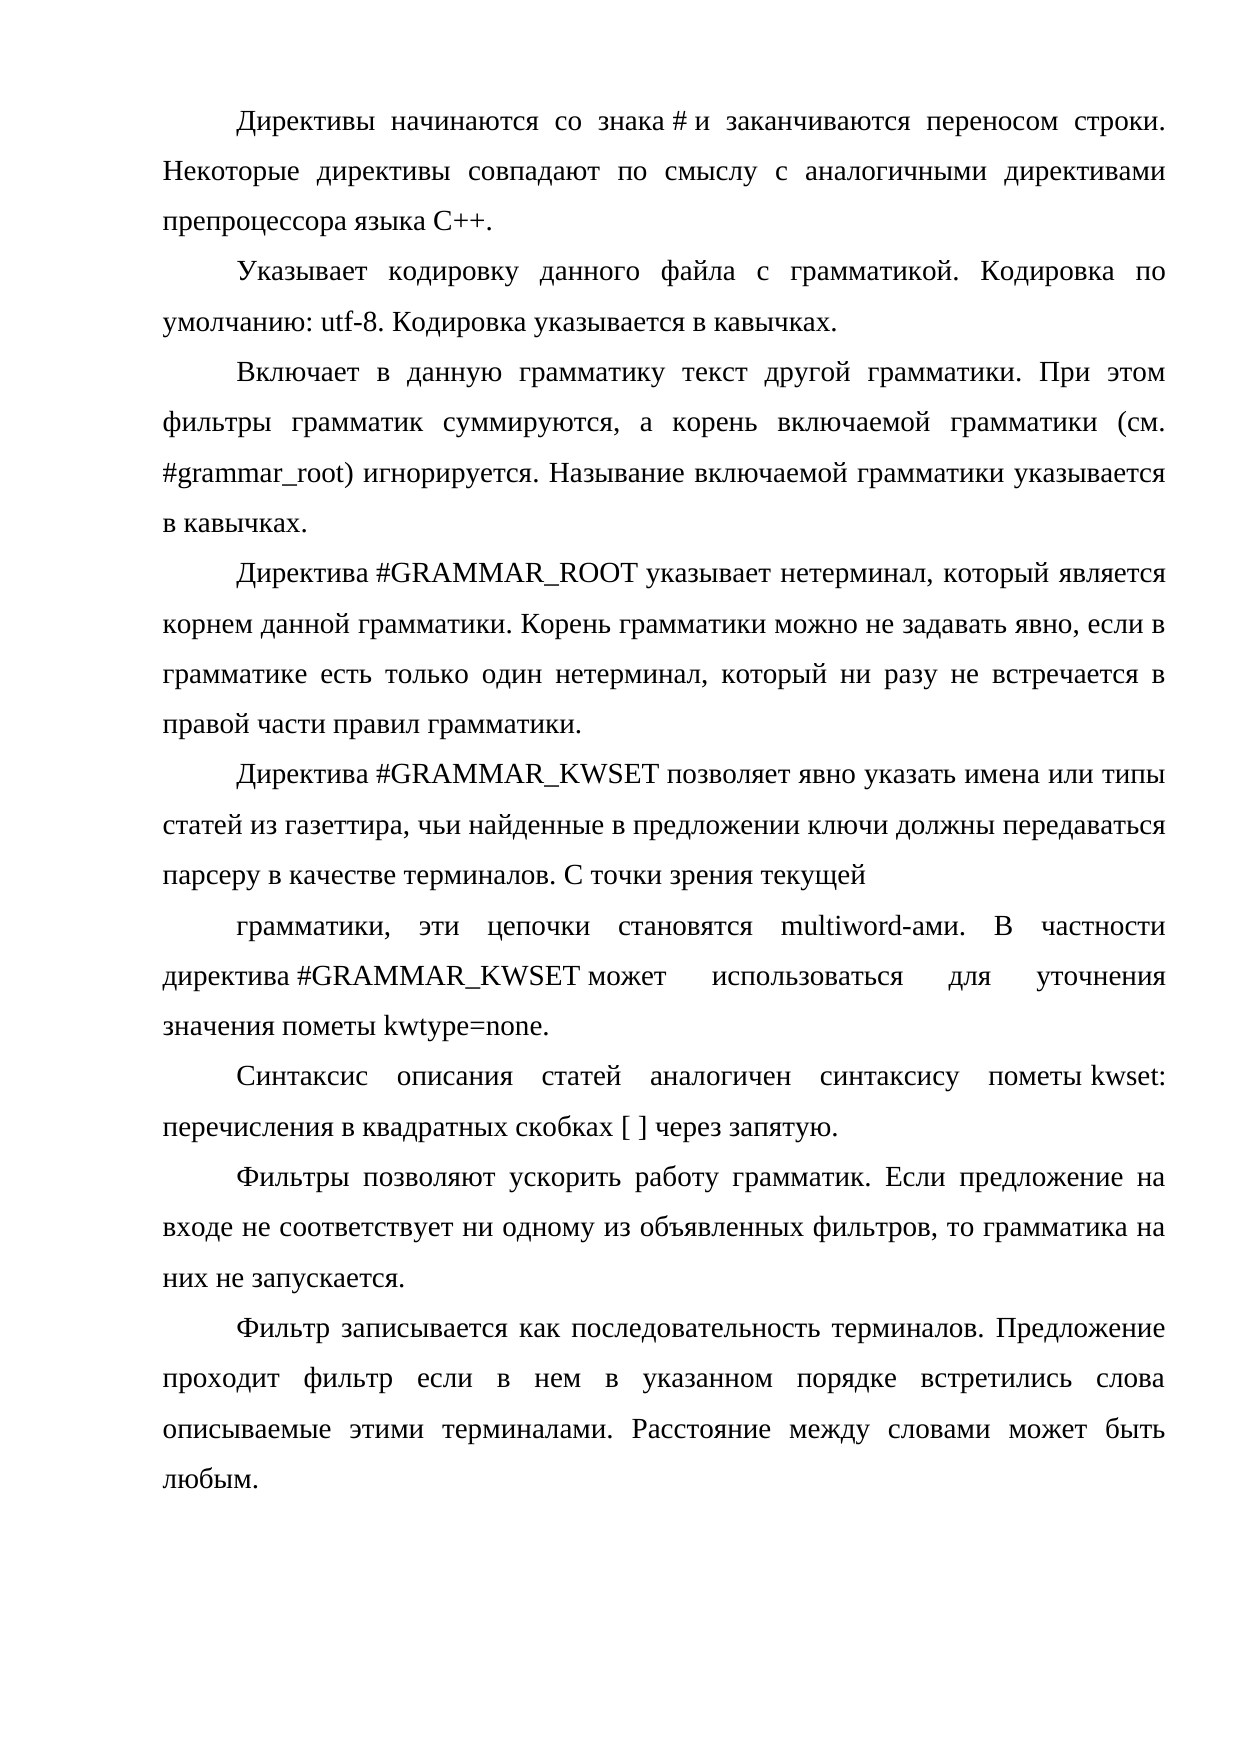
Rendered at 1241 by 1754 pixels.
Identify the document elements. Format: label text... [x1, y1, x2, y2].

text Синтаксис описания статей аналогичен синтаксису пометы kwset: перечисления в квадратных скобках [ ] через запятую. [162, 1058, 1166, 1142]
text Фильтр записывается как последовательность терминалов. Предложение проходит фильтр если в нем в указанном порядке встретились слова описываемые этими терминалами. Расстояние между словами может быть любым. [162, 1310, 1166, 1494]
text Фильтры позволяют ускорить работу грамматик. Если предложение на входе не соответствует ни одному из объявленных фильтров, то грамматика на них не запускается. [162, 1159, 1166, 1293]
text Указывает кодировку данного файла с грамматикой. Кодировка по умолчанию: utf-8. Кодировка указывается в кавычках. [162, 253, 1166, 337]
text грамматики, эти цепочки становятся multiword-ами. В частности директива #GRAMMAR_KWSET может использоваться для уточнения значения пометы kwtype=none. [162, 908, 1166, 1042]
text Включает в данную грамматику текст другой грамматики. При этом фильтры грамматик суммируются, а корень включаемой грамматики (см. #grammar_root) игнорируется. Называние включаемой грамматики указывается в кавычках. [162, 354, 1166, 539]
text Директивы начинаются со знака # и заканчиваются переносом строки. Некоторые директивы совпадают по смыслу с аналогичными директивами препроцессора языка C++. [162, 103, 1166, 237]
text Директива #GRAMMAR_KWSET позволяет явно указать имена или типы статей из газеттира, чьи найденные в предложении ключи должны передаваться парсеру в качестве терминалов. C точки зрения текущей [162, 757, 1166, 891]
text Директива #GRAMMAR_ROOT указывает нетерминал, который является корнем данной грамматики. Корень грамматики можно не задавать явно, если в грамматике есть только один нетерминал, который ни разу не встречается в правой части правил грамматики. [162, 555, 1166, 740]
